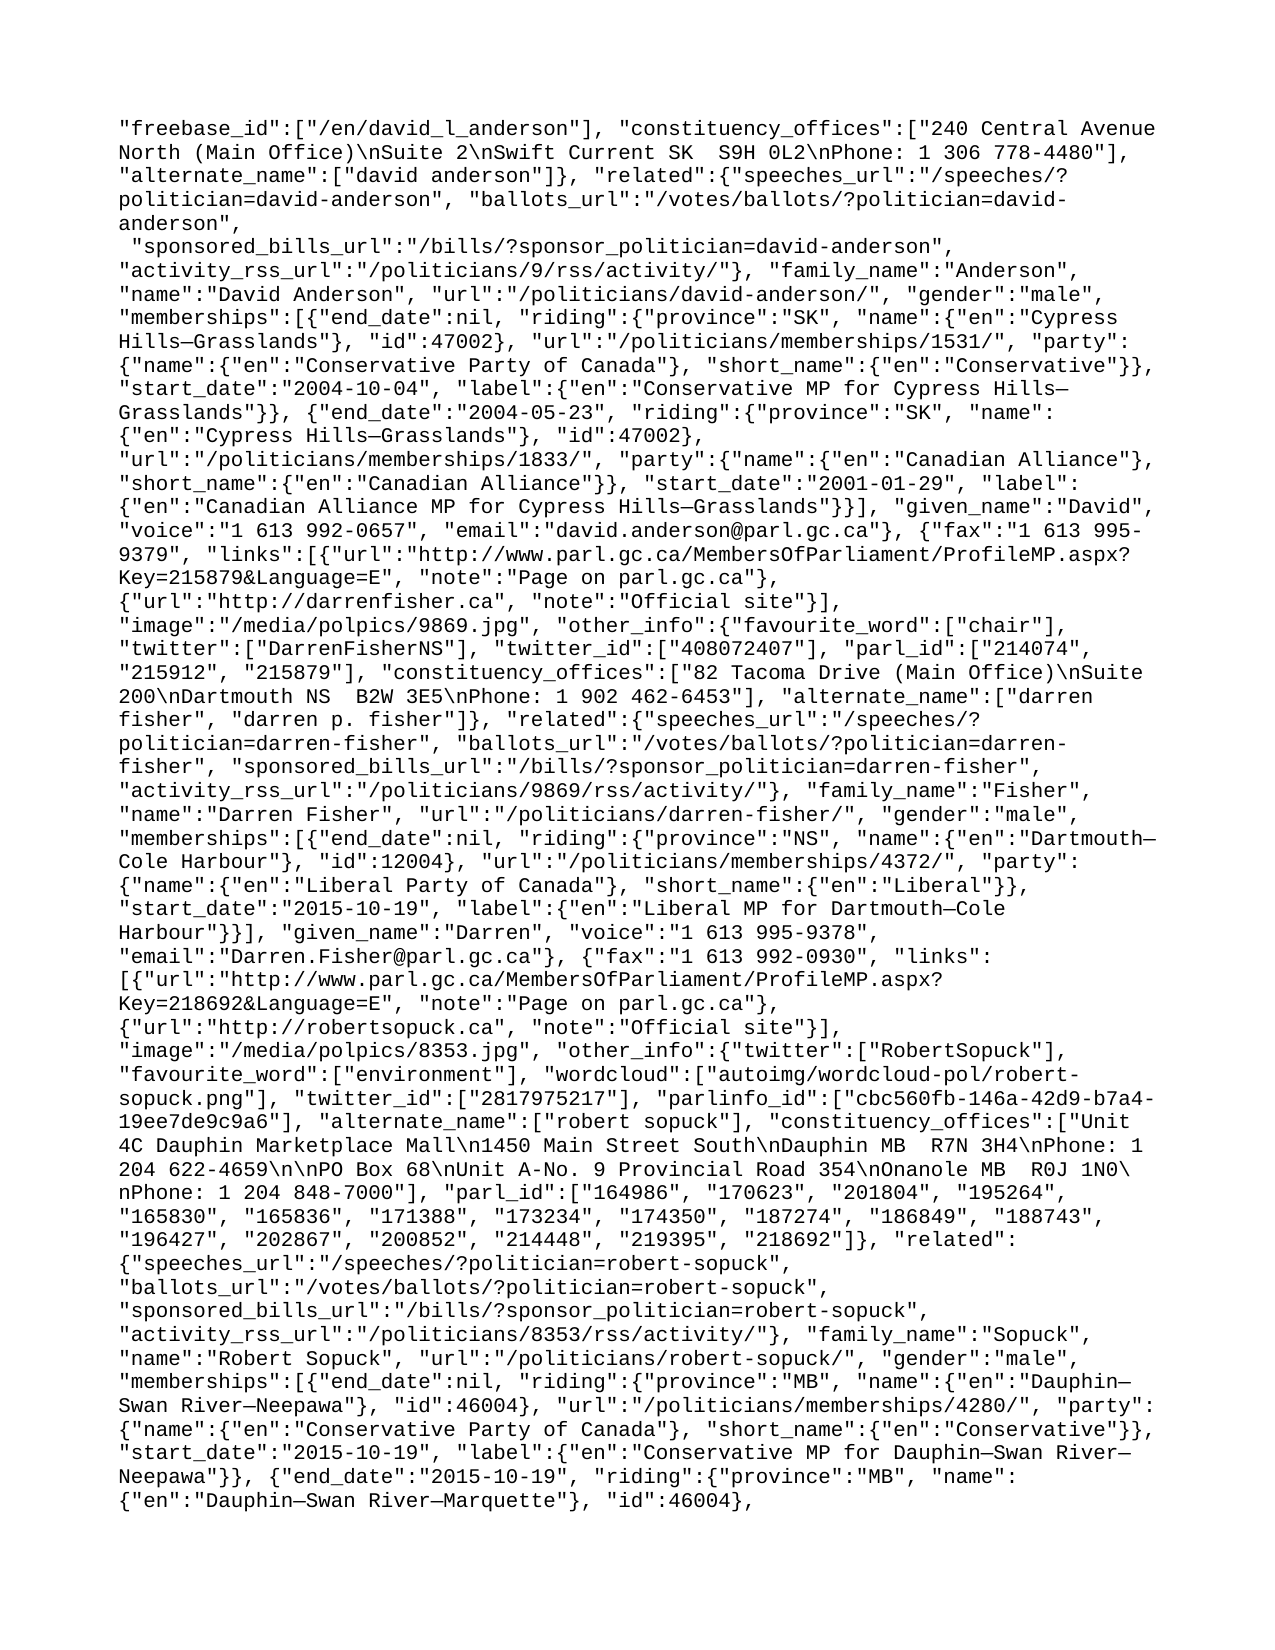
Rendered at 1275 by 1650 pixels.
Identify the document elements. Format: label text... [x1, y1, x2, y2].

text "freebase_id":["/en/david_l_anderson"], "constituency_offices":["240 Central Avenue North (Main Office)\nSuite 2\nSwift Current SK S9H 0L2\nPhone: 1 306 778-4480"], "alternate_name":["david anderson"]}, "related":{"speeches_url":"/speeches/?politician=david-anderson", "ballots_url":"/votes/ballots/?politician=david-anderson", [118, 118, 1157, 236]
text "sponsored_bills_url":"/bills/?sponsor_politician=david-anderson", "activity_rss_url":"/politicians/9/rss/activity/"}, "family_name":"Anderson", "name":"David Anderson", "url":"/politicians/david-anderson/", "gender":"male", "memberships":[{"end_date":nil, "riding":{"province":"SK", "name":{"en":"Cypress Hills—Grasslands"}, "id":47002}, "url":"/politicians/memberships/1531/", "party":{"name":{"en":"Conservative Party of Canada"}, "short_name":{"en":"Conservative"}}, "start_date":"2004-10-04", "label":{"en":"Conservative MP for Cypress Hills—Grasslands"}}, {"end_date":"2004-05-23", "riding":{"province":"SK", "name":{"en":"Cypress Hills—Grasslands"}, "id":47002}, "url":"/politicians/memberships/1833/", "party":{"name":{"en":"Canadian Alliance"}, "short_name":{"en":"Canadian Alliance"}}, "start_date":"2001-01-29", "label":{"en":"Canadian Alliance MP for Cypress Hills—Grasslands"}}], "given_name":"David", "voice":"1 613 992-0657", "email":"david.anderson@parl.gc.ca"}, {"fax":"1 613 995-9379", "links":[{"url":"http://www.parl.gc.ca/MembersOfParliament/ProfileMP.aspx?Key=215879&Language=E", "note":"Page on parl.gc.ca"}, {"url":"http://darrenfisher.ca", "note":"Official site"}], "image":"/media/polpics/9869.jpg", "other_info":{"favourite_word":["chair"], "twitter":["DarrenFisherNS"], "twitter_id":["408072407"], "parl_id":["214074", "215912", "215879"], "constituency_offices":["82 Tacoma Drive (Main Office)\nSuite 200\nDartmouth NS B2W 3E5\nPhone: 1 902 462-6453"], "alternate_name":["darren fisher", "darren p. fisher"]}, "related":{"speeches_url":"/speeches/?politician=darren-fisher", "ballots_url":"/votes/ballots/?politician=darren-fisher", "sponsored_bills_url":"/bills/?sponsor_politician=darren-fisher", "activity_rss_url":"/politicians/9869/rss/activity/"}, "family_name":"Fisher", "name":"Darren Fisher", "url":"/politicians/darren-fisher/", "gender":"male", "memberships":[{"end_date":nil, "riding":{"province":"NS", "name":{"en":"Dartmouth—Cole Harbour"}, "id":12004}, "url":"/politicians/memberships/4372/", "party":{"name":{"en":"Liberal Party of Canada"}, "short_name":{"en":"Liberal"}}, "start_date":"2015-10-19", "label":{"en":"Liberal MP for Dartmouth—Cole Harbour"}}], "given_name":"Darren", "voice":"1 613 995-9378", "email":"Darren.Fisher@parl.gc.ca"}, {"fax":"1 613 992-0930", "links":[{"url":"http://www.parl.gc.ca/MembersOfParliament/ProfileMP.aspx?Key=218692&Language=E", "note":"Page on parl.gc.ca"}, {"url":"http://robertsopuck.ca", "note":"Official site"}], "image":"/media/polpics/8353.jpg", "other_info":{"twitter":["RobertSopuck"], "favourite_word":["environment"], "wordcloud":["autoimg/wordcloud-pol/robert-sopuck.png"], "twitter_id":["2817975217"], "parlinfo_id":["cbc560fb-146a-42d9-b7a4-19ee7de9c9a6"], "alternate_name":["robert sopuck"], "constituency_offices":["Unit 4C Dauphin Marketplace Mall\n1450 Main Street South\nDauphin MB R7N 3H4\nPhone: 1 204 622-4659\n\nPO Box 68\nUnit A-No. 9 Provincial Road 354\nOnanole MB R0J 1N0\nPhone: 1 204 848-7000"], "parl_id":["164986", "170623", "201804", "195264", "165830", "165836", "171388", "173234", "174350", "187274", "186849", "188743", "196427", "202867", "200852", "214448", "219395", "218692"]}, "related":{"speeches_url":"/speeches/?politician=robert-sopuck", "ballots_url":"/votes/ballots/?politician=robert-sopuck", "sponsored_bills_url":"/bills/?sponsor_politician=robert-sopuck", "activity_rss_url":"/politicians/8353/rss/activity/"}, "family_name":"Sopuck", "name":"Robert Sopuck", "url":"/politicians/robert-sopuck/", "gender":"male", "memberships":[{"end_date":nil, "riding":{"province":"MB", "name":{"en":"Dauphin—Swan River—Neepawa"}, "id":46004}, "url":"/politicians/memberships/4280/", "party":{"name":{"en":"Conservative Party of Canada"}, "short_name":{"en":"Conservative"}}, "start_date":"2015-10-19", "label":{"en":"Conservative MP for Dauphin—Swan River—Neepawa"}}, {"end_date":"2015-10-19", "riding":{"province":"MB", "name":{"en":"Dauphin—Swan River—Marquette"}, "id":46004}, [118, 236, 1157, 1513]
